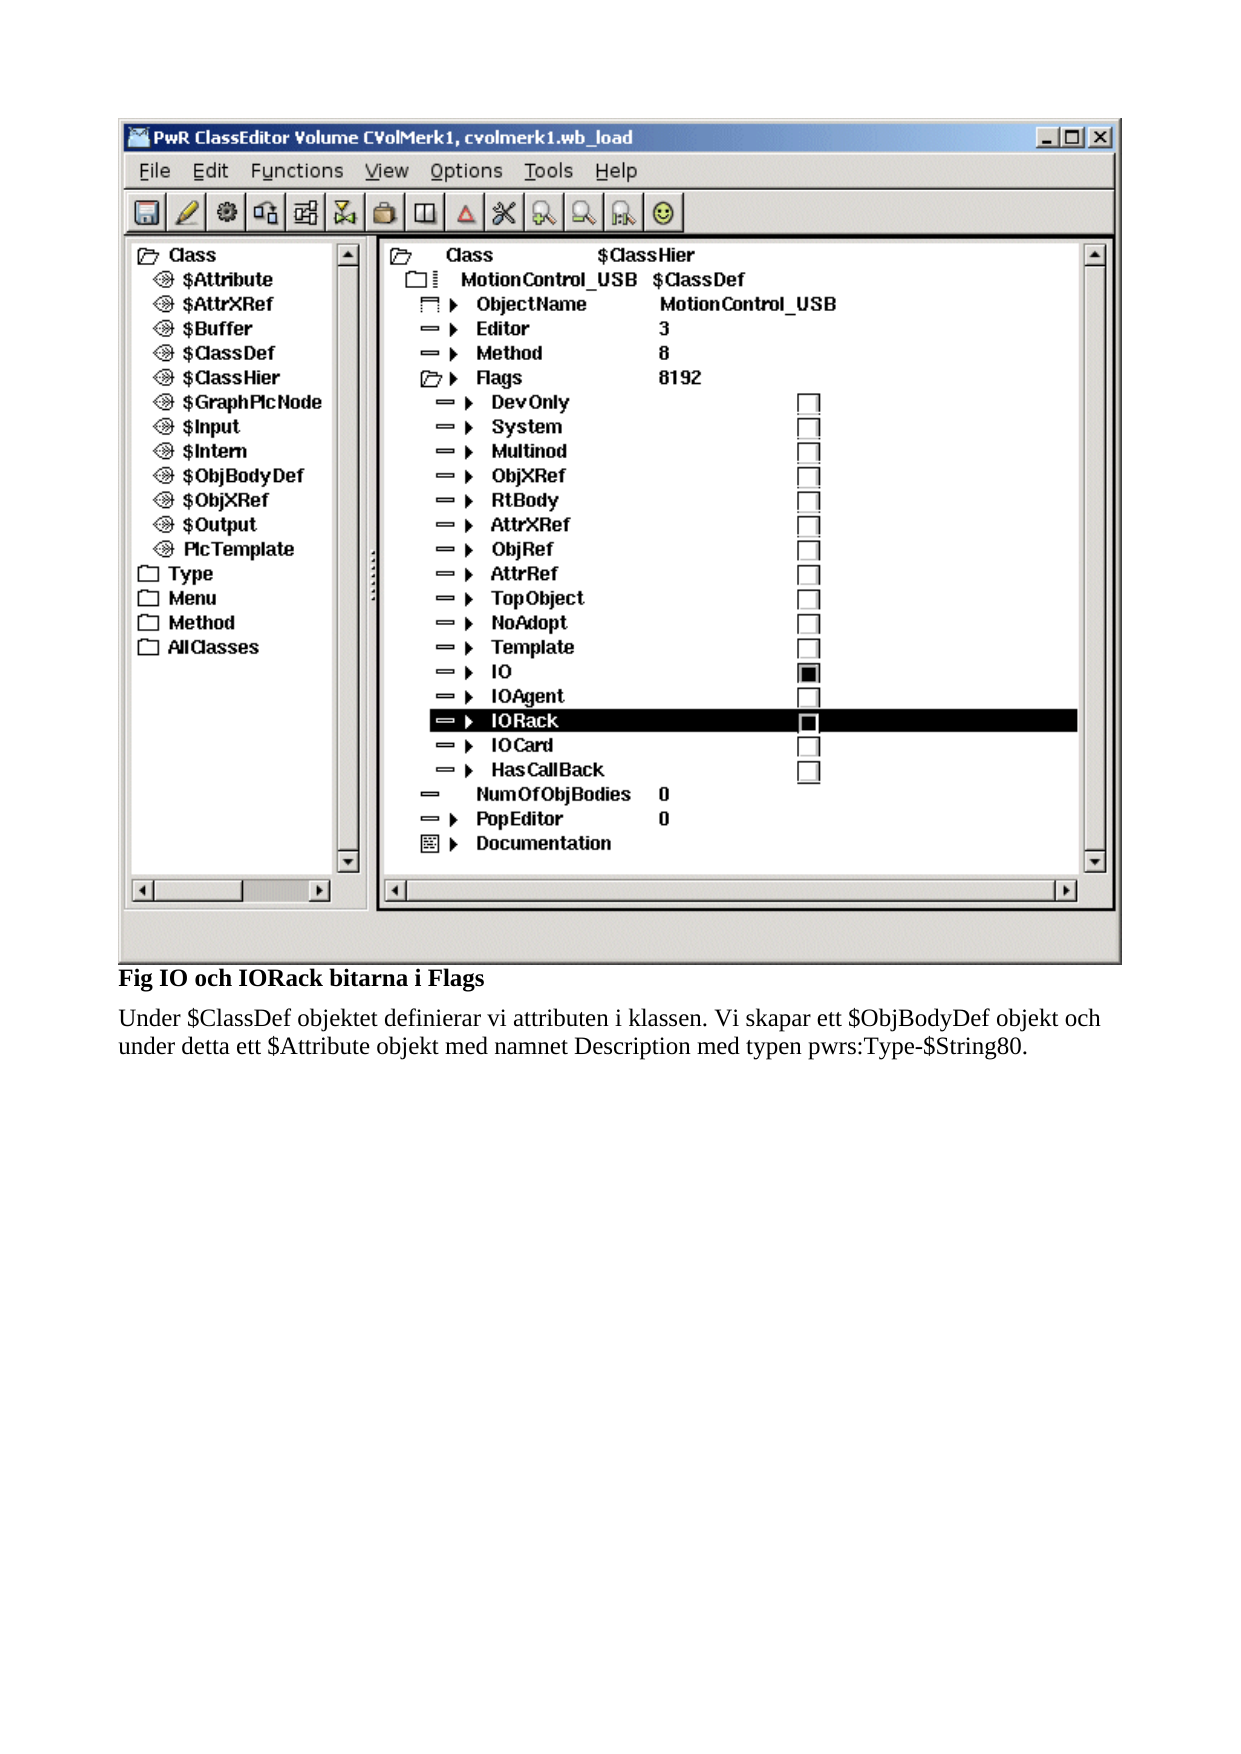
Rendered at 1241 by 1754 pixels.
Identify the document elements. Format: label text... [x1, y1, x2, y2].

picture [118, 118, 1122, 965]
text Under $ClassDef objektet definierar vi attributen i klassen. Vi skapar ett $ObjBodyDef objekt och under detta ett $Attribute objekt med namnet Description med typen pwrs:Type-$String80. [118, 1004, 1122, 1060]
text Fig IO och IORack bitarna i Flags [118, 965, 1122, 992]
